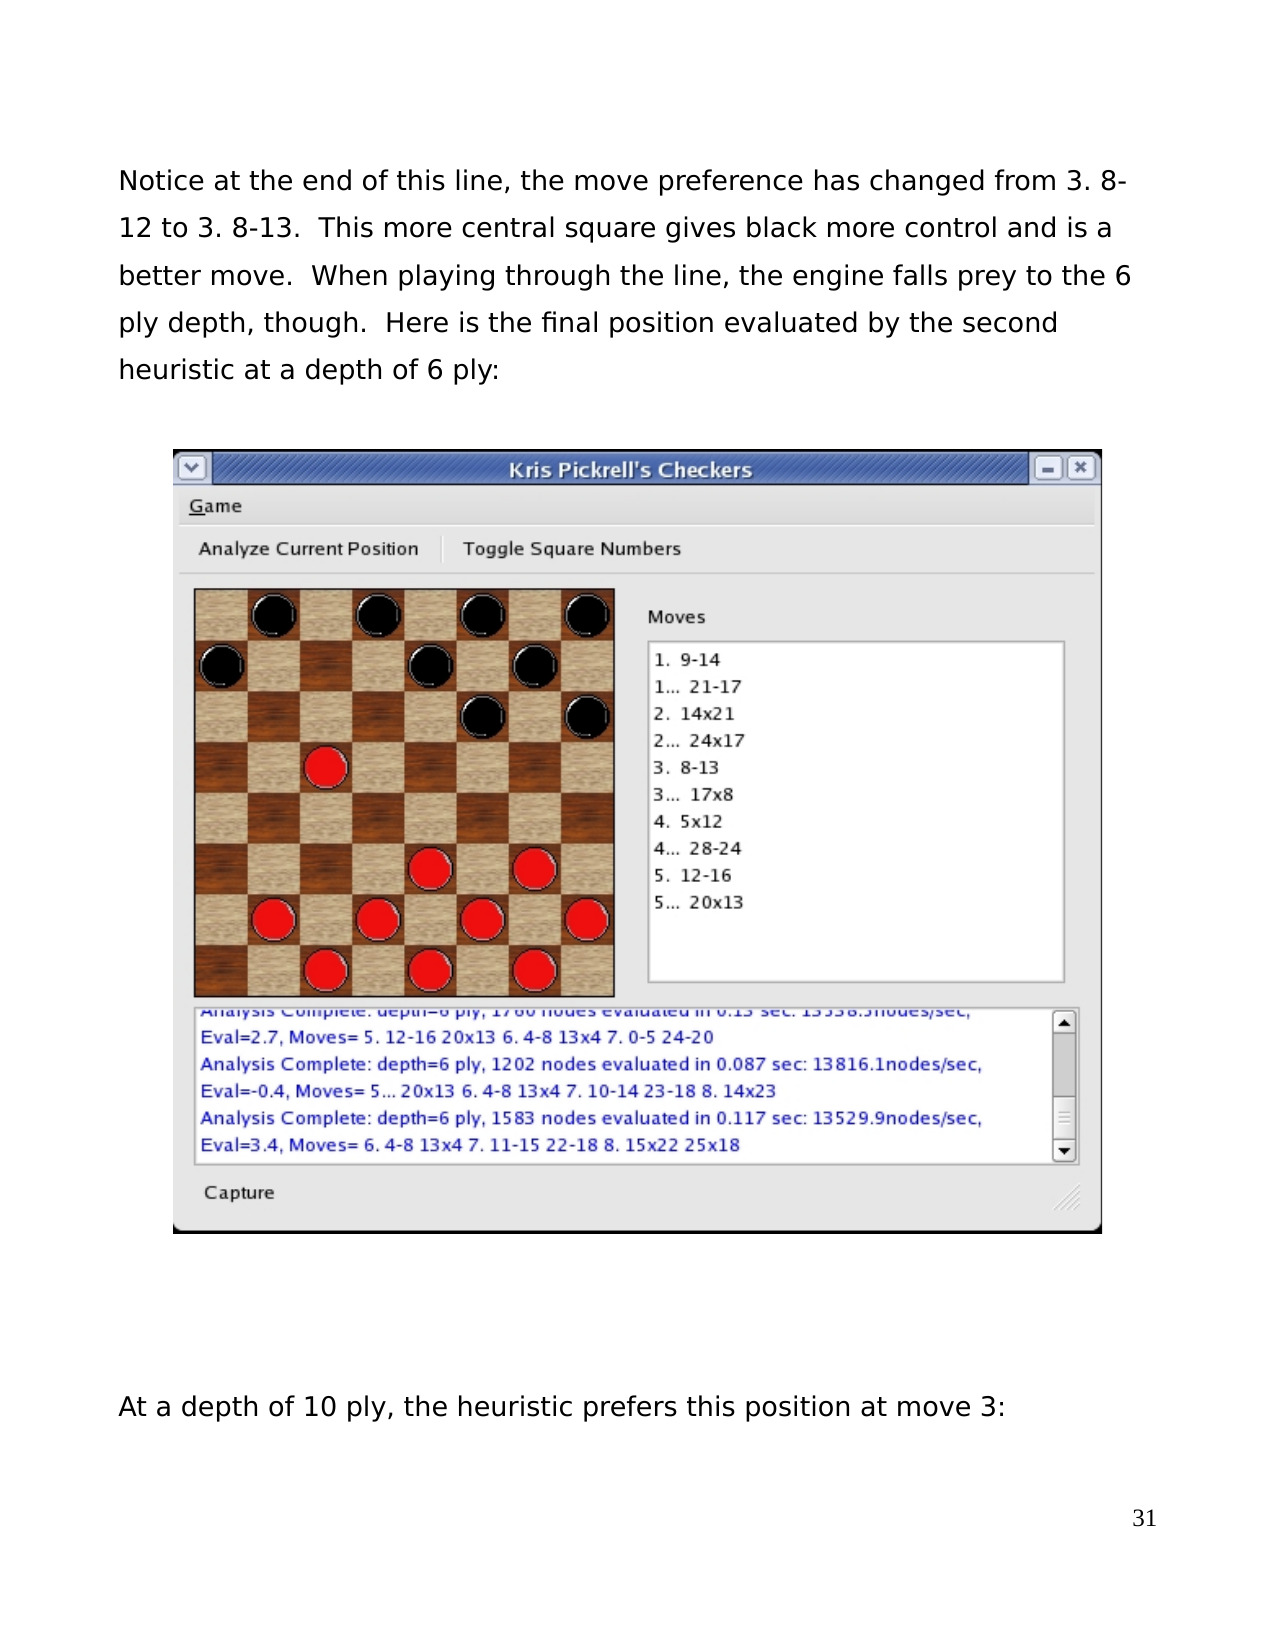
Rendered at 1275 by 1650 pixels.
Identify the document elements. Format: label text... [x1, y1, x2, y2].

text Notice at the end of this line, the move preference has changed from 3. 8-12 to 3. 8-13. This more central square gives black more control and is a better move. When playing through the line, the engine falls prey to the 6 ply depth, though. Here is the final position evaluated by the second heuristic at a depth of 6 ply: [118, 165, 1157, 386]
text At a depth of 10 ply, the heuristic prefers this position at move 3: [118, 1391, 1157, 1422]
picture [173, 449, 1103, 1234]
